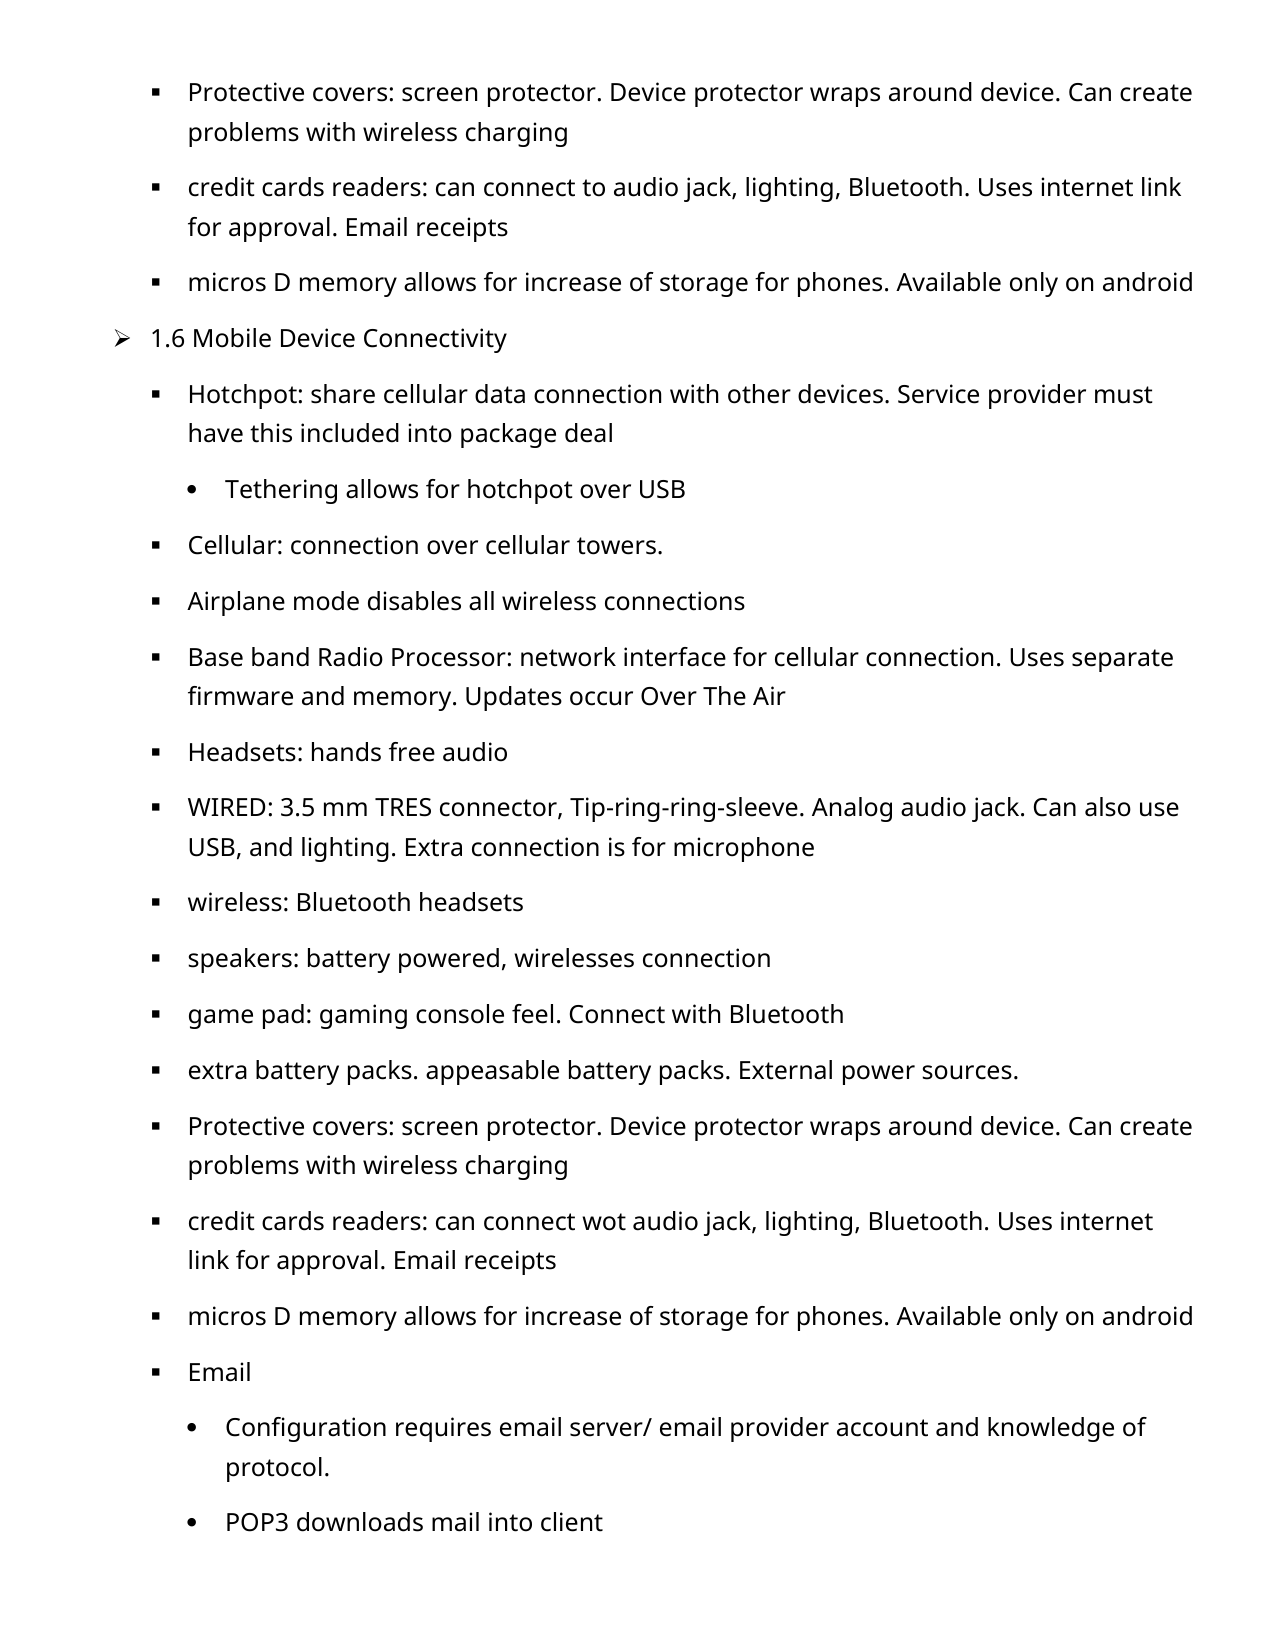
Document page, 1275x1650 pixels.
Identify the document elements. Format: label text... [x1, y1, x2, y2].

list Protective covers: screen protector. Device protector wraps around device. Can create problems with wireless charging [150, 75, 1200, 148]
list speakers: battery powered, wirelesses connection [150, 941, 1200, 975]
list micros D memory allows for increase of storage for phones. Available only on android [150, 1298, 1200, 1332]
list 1.6 Mobile Device Connectivity [112, 321, 1200, 355]
list POP3 downloads mail into client [187, 1505, 1200, 1539]
list Airplane mode disables all wireless connections [150, 583, 1200, 617]
list wireless: Bluetooth headsets [150, 885, 1200, 919]
list Headsets: hands free audio [150, 734, 1200, 768]
list Cellular: connection over cellular towers. [150, 527, 1200, 562]
list Configuration requires email server/ email provider account and knowledge of protocol. [187, 1410, 1200, 1483]
list credit cards readers: can connect to audio jack, lighting, Bluetooth. Uses internet link for approval. Email receipts [150, 170, 1200, 243]
list WIRED: 3.5 mm TRES connector, Tip-ring-ring-sleeve. Analog audio jack. Can also use USB, and lighting. Extra connection is for microphone [150, 790, 1200, 863]
list Email [150, 1354, 1200, 1388]
list extra battery packs. appeasable battery packs. External power sources. [150, 1052, 1200, 1087]
list credit cards readers: can connect wot audio jack, lighting, Bluetooth. Uses internet link for approval. Email receipts [150, 1203, 1200, 1277]
list micros D memory allows for increase of storage for phones. Available only on android [150, 265, 1200, 299]
list Protective covers: screen protector. Device protector wraps around device. Can create problems with wireless charging [150, 1108, 1200, 1182]
list game pad: gaming console feel. Connect with Bluetooth [150, 997, 1200, 1031]
list Hotchpot: share cellular data connection with other devices. Service provider must have this included into package deal [150, 377, 1200, 450]
list Base band Radio Processor: network interface for cellular connection. Uses separate firmware and memory. Updates occur Over The Air [150, 639, 1200, 712]
list Tethering allows for hotchpot over USB [187, 472, 1200, 506]
